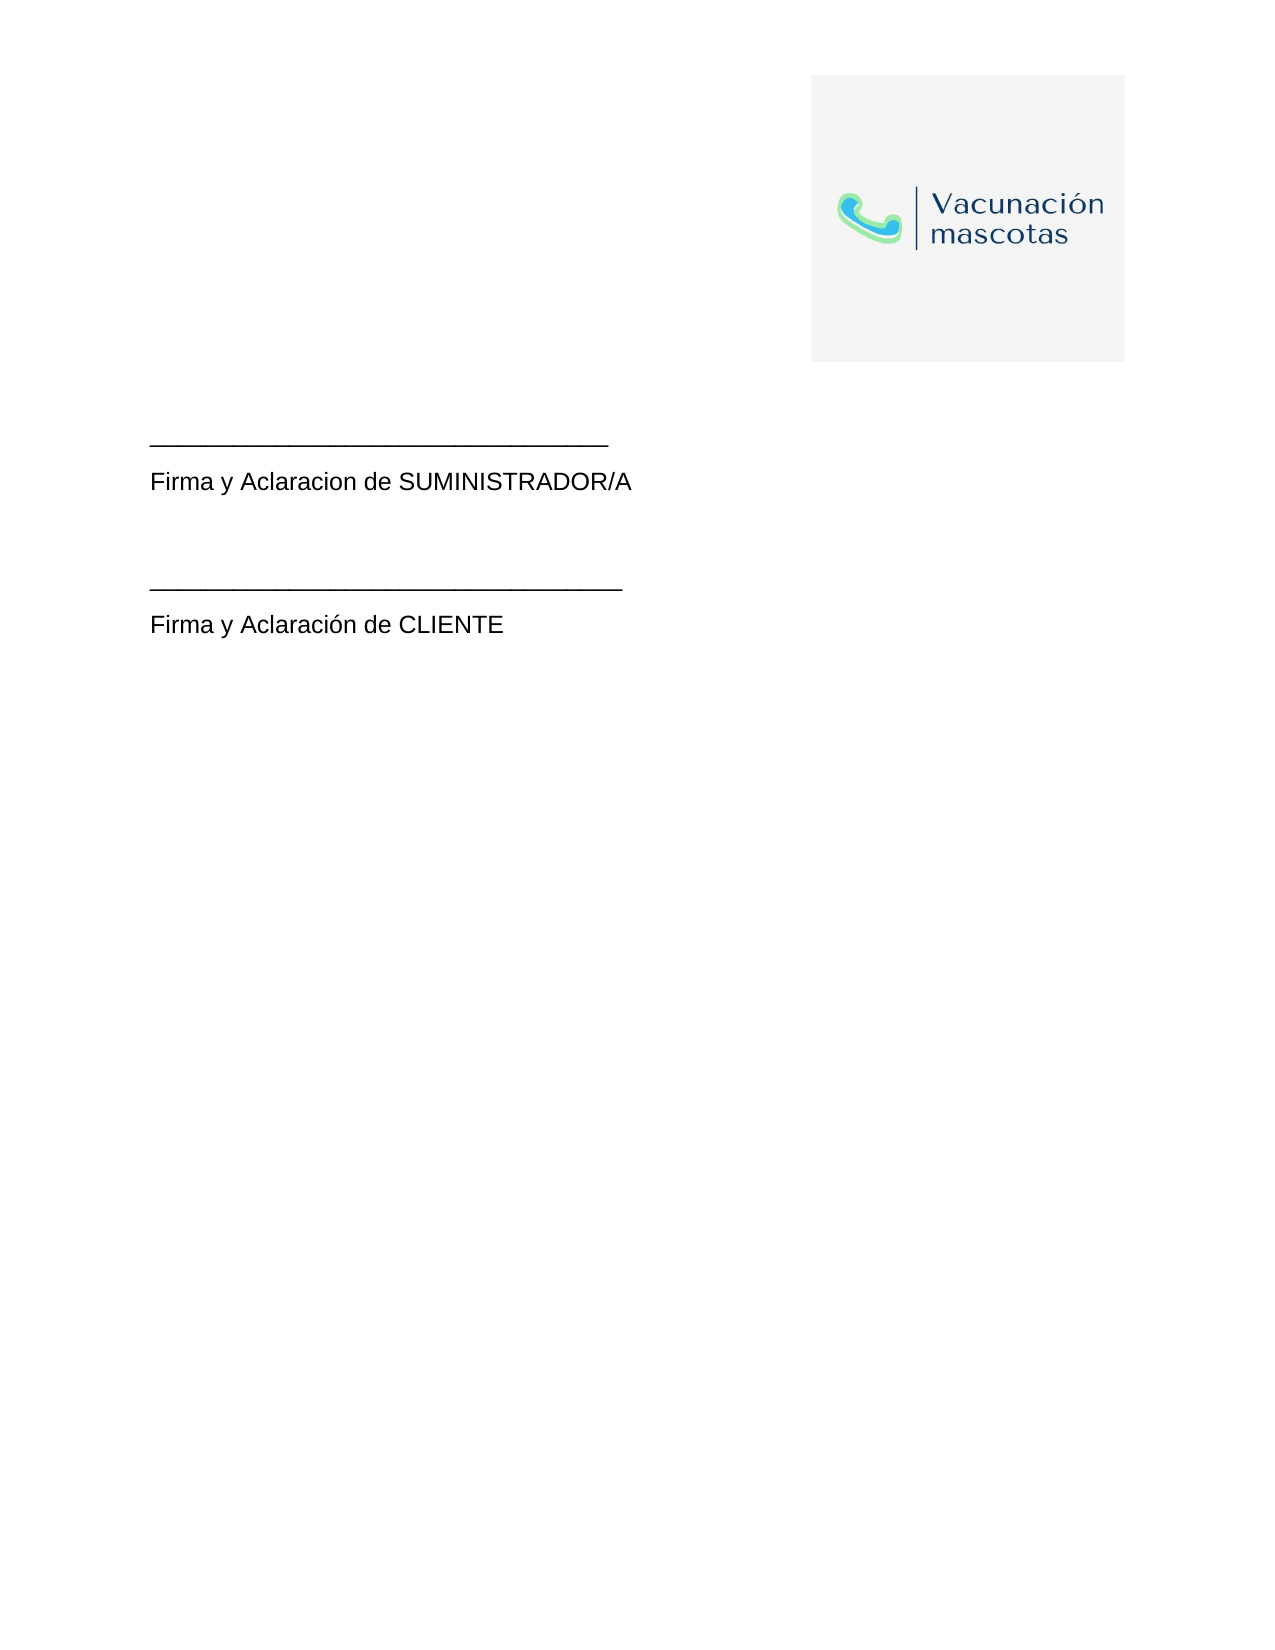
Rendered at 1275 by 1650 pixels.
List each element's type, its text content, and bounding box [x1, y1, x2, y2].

text __________________________________ [150, 562, 1125, 591]
text Firma y Aclaracion de SUMINISTRADOR/A [150, 467, 1125, 496]
picture [811, 75, 1125, 362]
text Firma y Aclaración de CLIENTE [150, 610, 1125, 639]
text _________________________________ [150, 419, 1125, 448]
